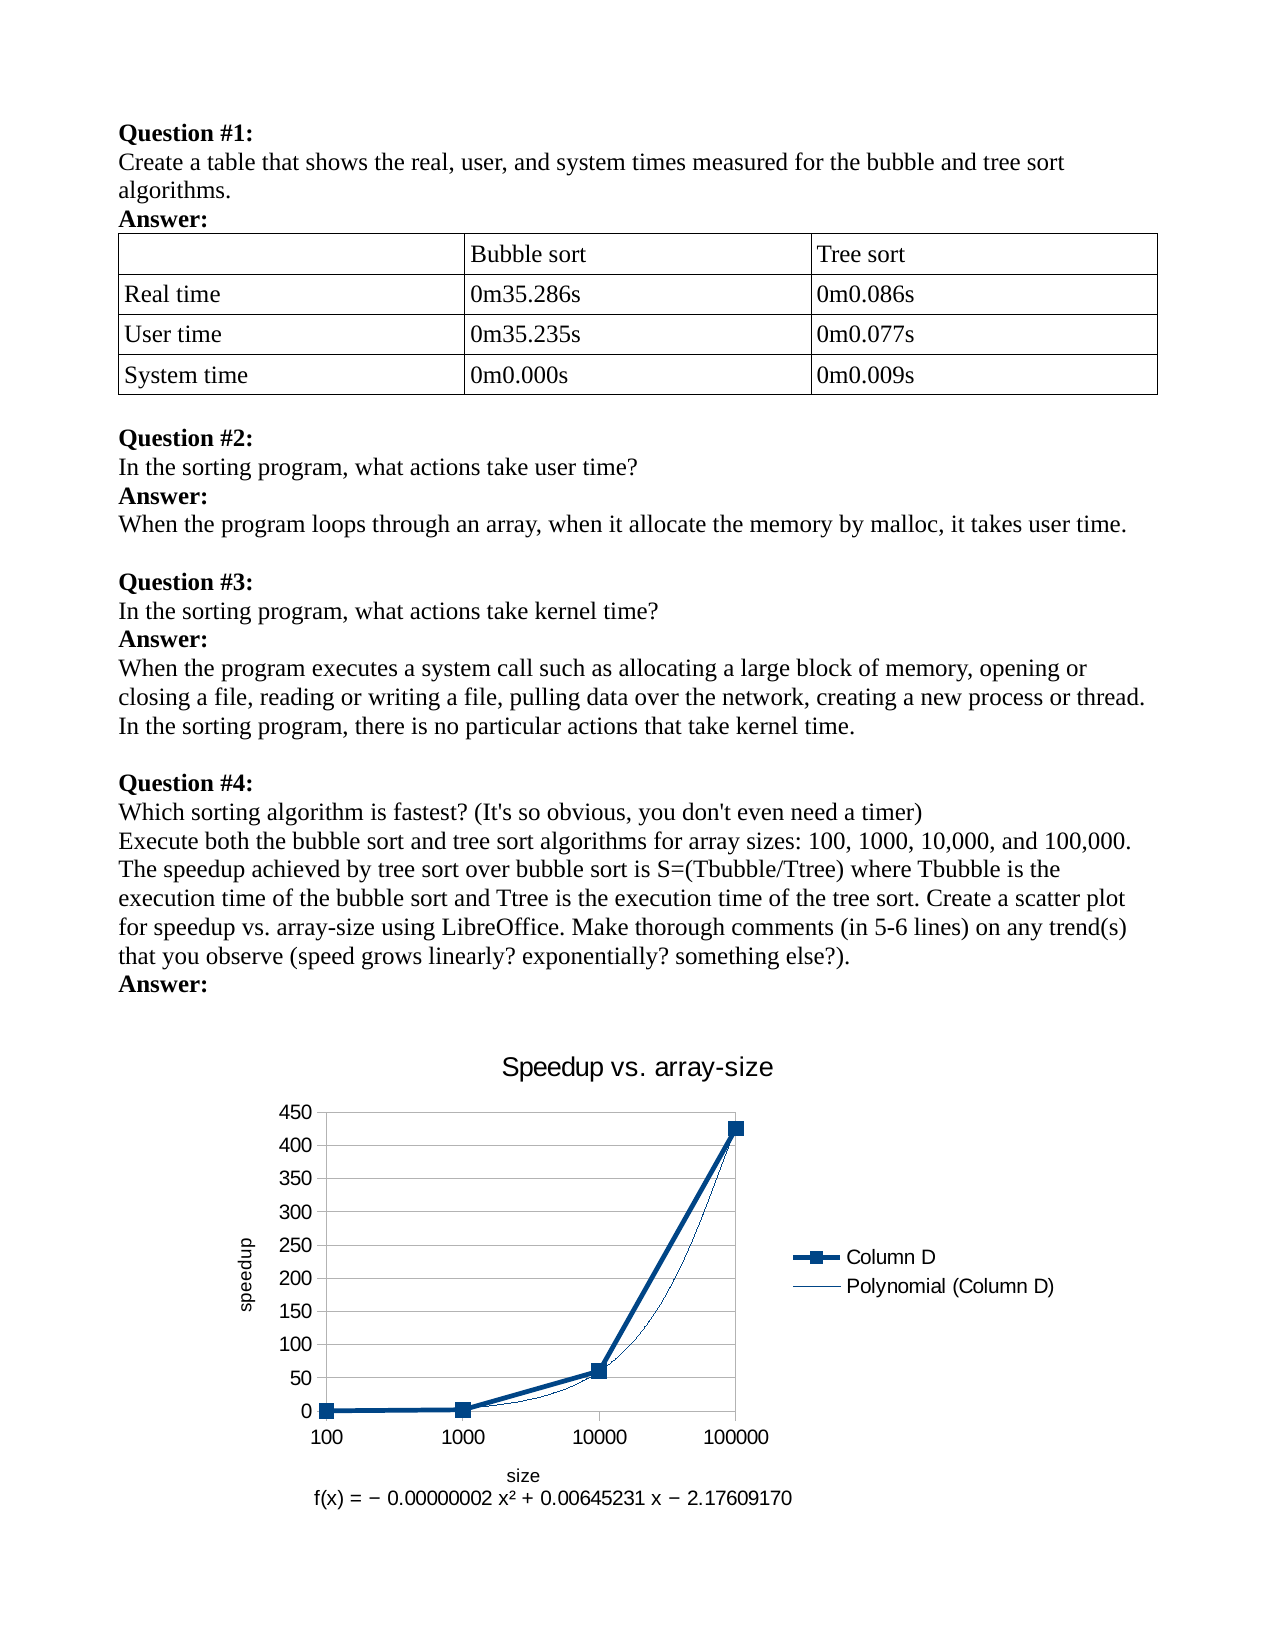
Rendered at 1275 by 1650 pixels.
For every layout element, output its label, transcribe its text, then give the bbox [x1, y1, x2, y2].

text Question #2: [118, 423, 1157, 452]
table_header Bubble sort [465, 234, 811, 273]
table_header Tree sort [812, 234, 1157, 273]
table_cell 0m0.009s [812, 355, 1157, 394]
table_cell 0m35.235s [465, 315, 811, 354]
text Answer: [118, 969, 1157, 998]
text Create a table that shows the real, user, and system times measured for the bubble and tree sort algorithms. [118, 147, 1157, 204]
text Question #1: [118, 118, 1157, 147]
table_cell User time [119, 315, 464, 354]
text When the program executes a system call such as allocating a large block of memory, opening or closing a file, reading or writing a file, pulling data over the network, creating a new process or thread. In the sorting program, there is no particular actions that take kernel time. [118, 653, 1157, 739]
text In the sorting program, what actions take user time? [118, 452, 1157, 481]
table_cell Real time [119, 275, 464, 314]
table_cell 0m0.077s [812, 315, 1157, 354]
table_cell 0m0.000s [465, 355, 811, 394]
table_cell 0m35.286s [465, 275, 811, 314]
table_cell System time [119, 355, 464, 394]
text Which sorting algorithm is fastest? (It's so obvious, you don't even need a timer) [118, 797, 1157, 826]
text Answer: [118, 481, 1157, 509]
text In the sorting program, what actions take kernel time? [118, 596, 1157, 624]
text When the program loops through an array, when it allocate the memory by malloc, it takes user time. [118, 509, 1157, 538]
text Question #4: [118, 768, 1157, 797]
text Answer: [118, 624, 1157, 653]
text Execute both the bubble sort and tree sort algorithms for array sizes: 100, 1000, 10,000, and 100,000. The speedup achieved by tree sort over bubble sort is S=(Tbubble/Ttree) where Tbubble is the execution time of the bubble sort and Ttree is the execution time of the tree sort. Create a scatter plot for speedup vs. array-size using LibreOffice. Make thorough comments (in 5-6 lines) on any trend(s) that you observe (speed grows linearly? exponentially? something else?). [118, 826, 1157, 969]
table_header [119, 234, 464, 273]
table_cell 0m0.086s [812, 275, 1157, 314]
text Answer: [118, 204, 1157, 233]
text Question #3: [118, 567, 1157, 596]
